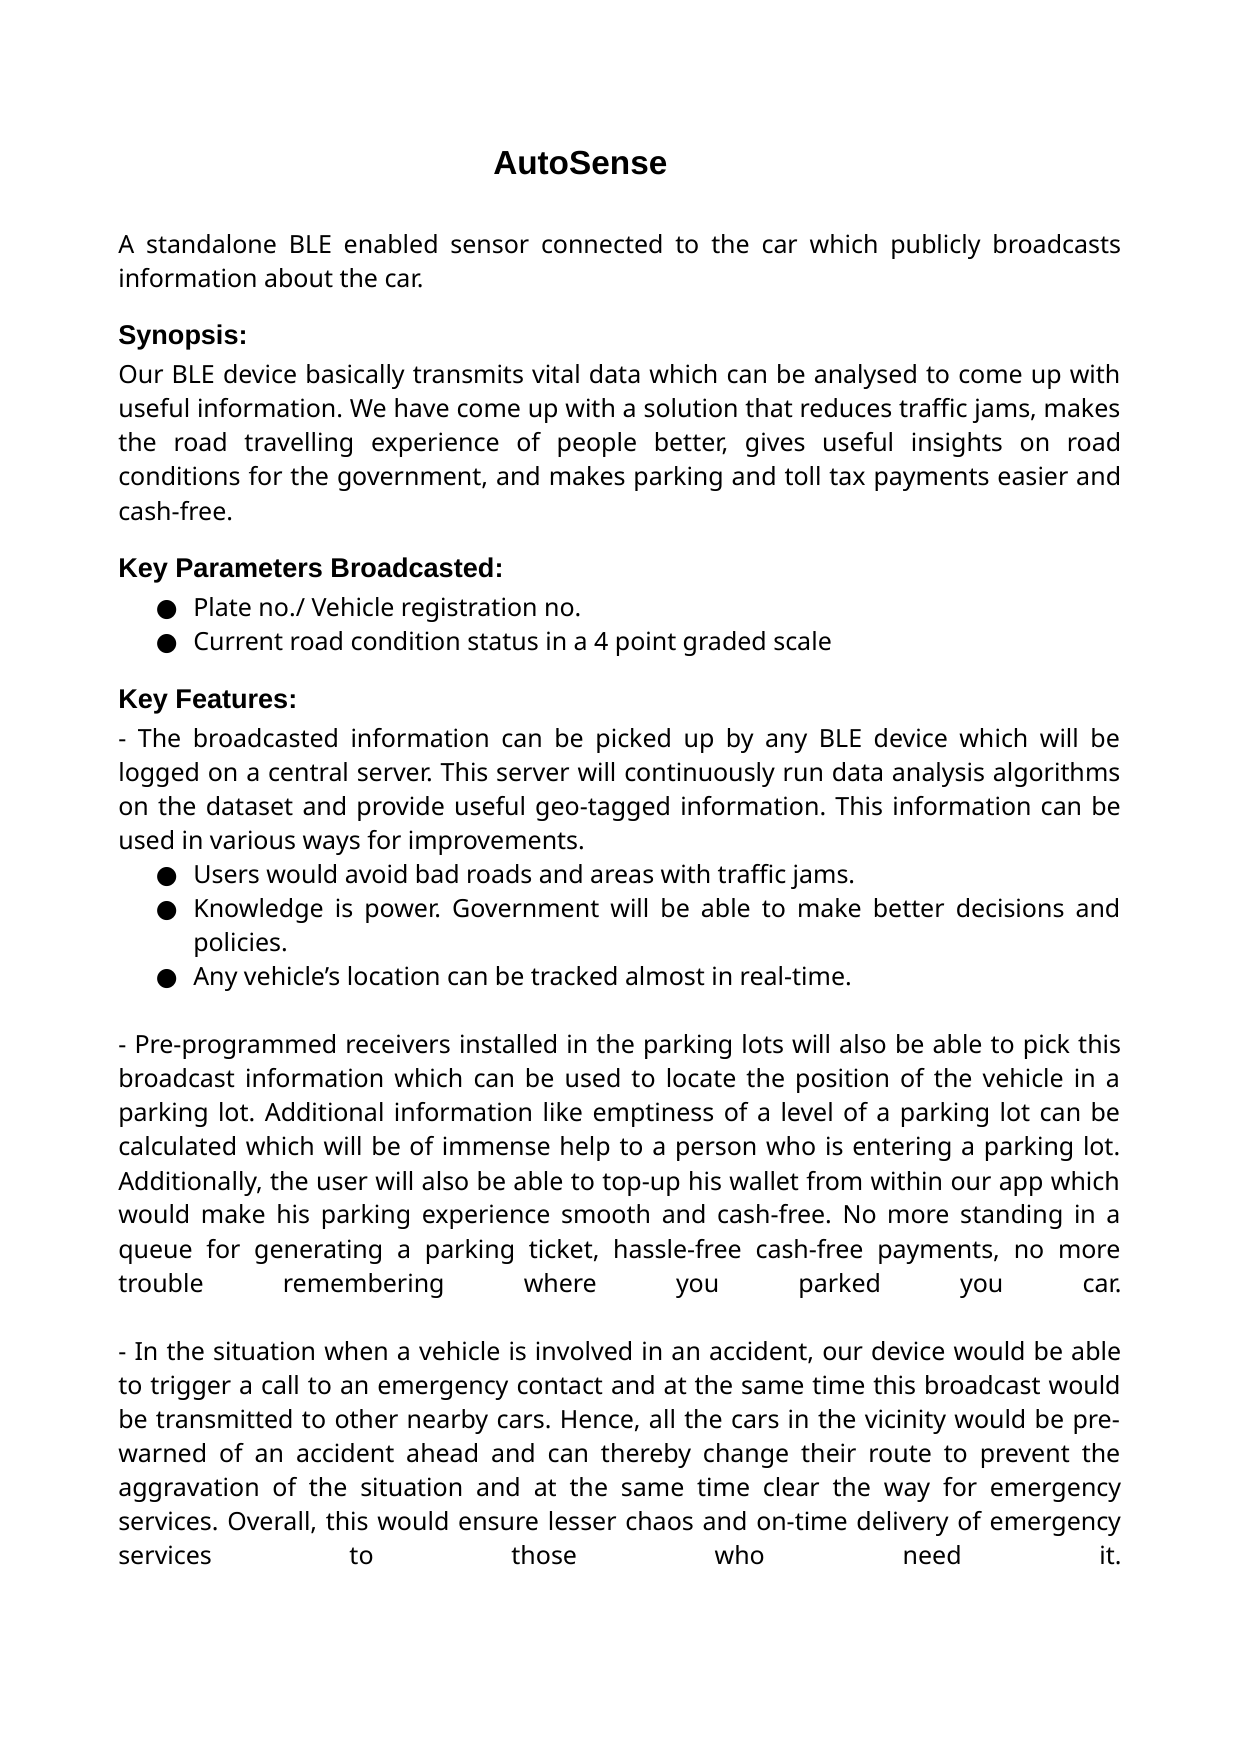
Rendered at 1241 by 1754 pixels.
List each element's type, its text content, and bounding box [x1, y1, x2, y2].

list Current road condition status in a 4 point graded scale [156, 624, 1122, 658]
text Our BLE device basically transmits vital data which can be analysed to come up with useful information. We have come up with a solution that reduces traffic jams, makes the road travelling experience of people better, gives useful insights on road conditions for the government, and makes parking and toll tax payments easier and cash-free. [118, 357, 1122, 527]
subtitle Key Features: [118, 683, 1122, 714]
text A standalone BLE enabled sensor connected to the car which publicly broadcasts information about the car. [118, 226, 1122, 294]
text - The broadcasted information can be picked up by any BLE device which will be logged on a central server. This server will continuously run data analysis algorithms on the dataset and provide useful geo-tagged information. This information can be used in various ways for improvements. [118, 720, 1122, 857]
list Knowledge is power. Government will be able to make better decisions and policies. [156, 891, 1122, 959]
subtitle Key Parameters Broadcasted: [118, 552, 1122, 583]
list Any vehicle’s location can be tracked almost in real-time. [156, 959, 1122, 993]
list Users would avoid bad roads and areas with traffic jams. [156, 857, 1122, 891]
list Plate no./ Vehicle registration no. [156, 590, 1122, 624]
title AutoSense [493, 143, 1122, 220]
text - Pre-programmed receivers installed in the parking lots will also be able to pick this broadcast information which can be used to locate the position of the vehicle in a parking lot. Additional information like emptiness of a level of a parking lot can be calculated which will be of immense help to a person who is entering a parking lot. Additionally, the user will also be able to top-up his wallet from within our app which would make his parking experience smooth and cash-free. No more standing in a queue for generating a parking ticket, hassle-free cash-free payments, no more trouble remembering where you parked you car. - In the situation when a vehicle is involved in an accident, our device would be able to trigger a call to an emergency contact and at the same time this broadcast would be transmitted to other nearby cars. Hence, all the cars in the vicinity would be pre-warned of an accident ahead and can thereby change their route to prevent the aggravation of the situation and at the same time clear the way for emergency services. Overall, this would ensure lesser chaos and on-time delivery of emergency services to those who need it. [118, 1027, 1122, 1606]
subtitle Synopsis: [118, 319, 1122, 351]
